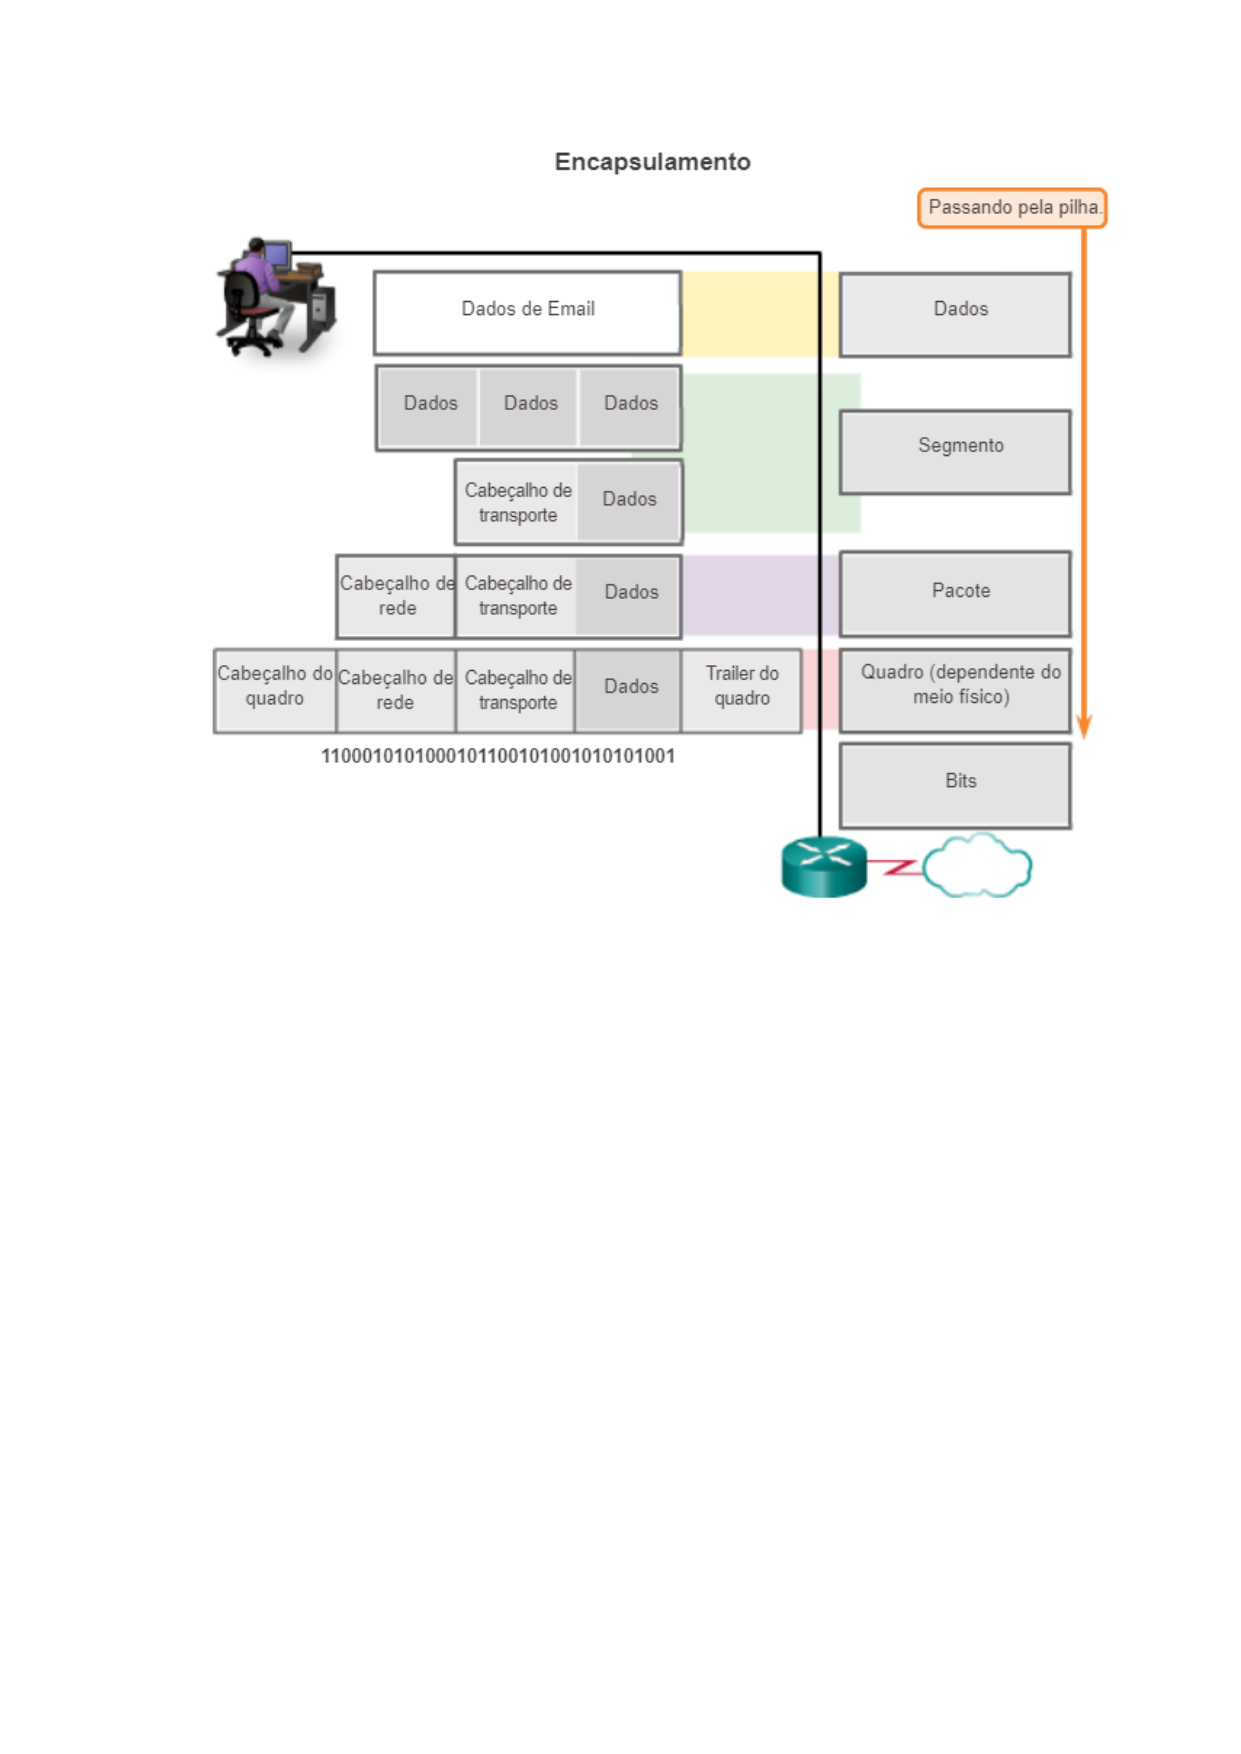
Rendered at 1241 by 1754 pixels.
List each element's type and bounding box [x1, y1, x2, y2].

picture [136, 102, 1141, 914]
